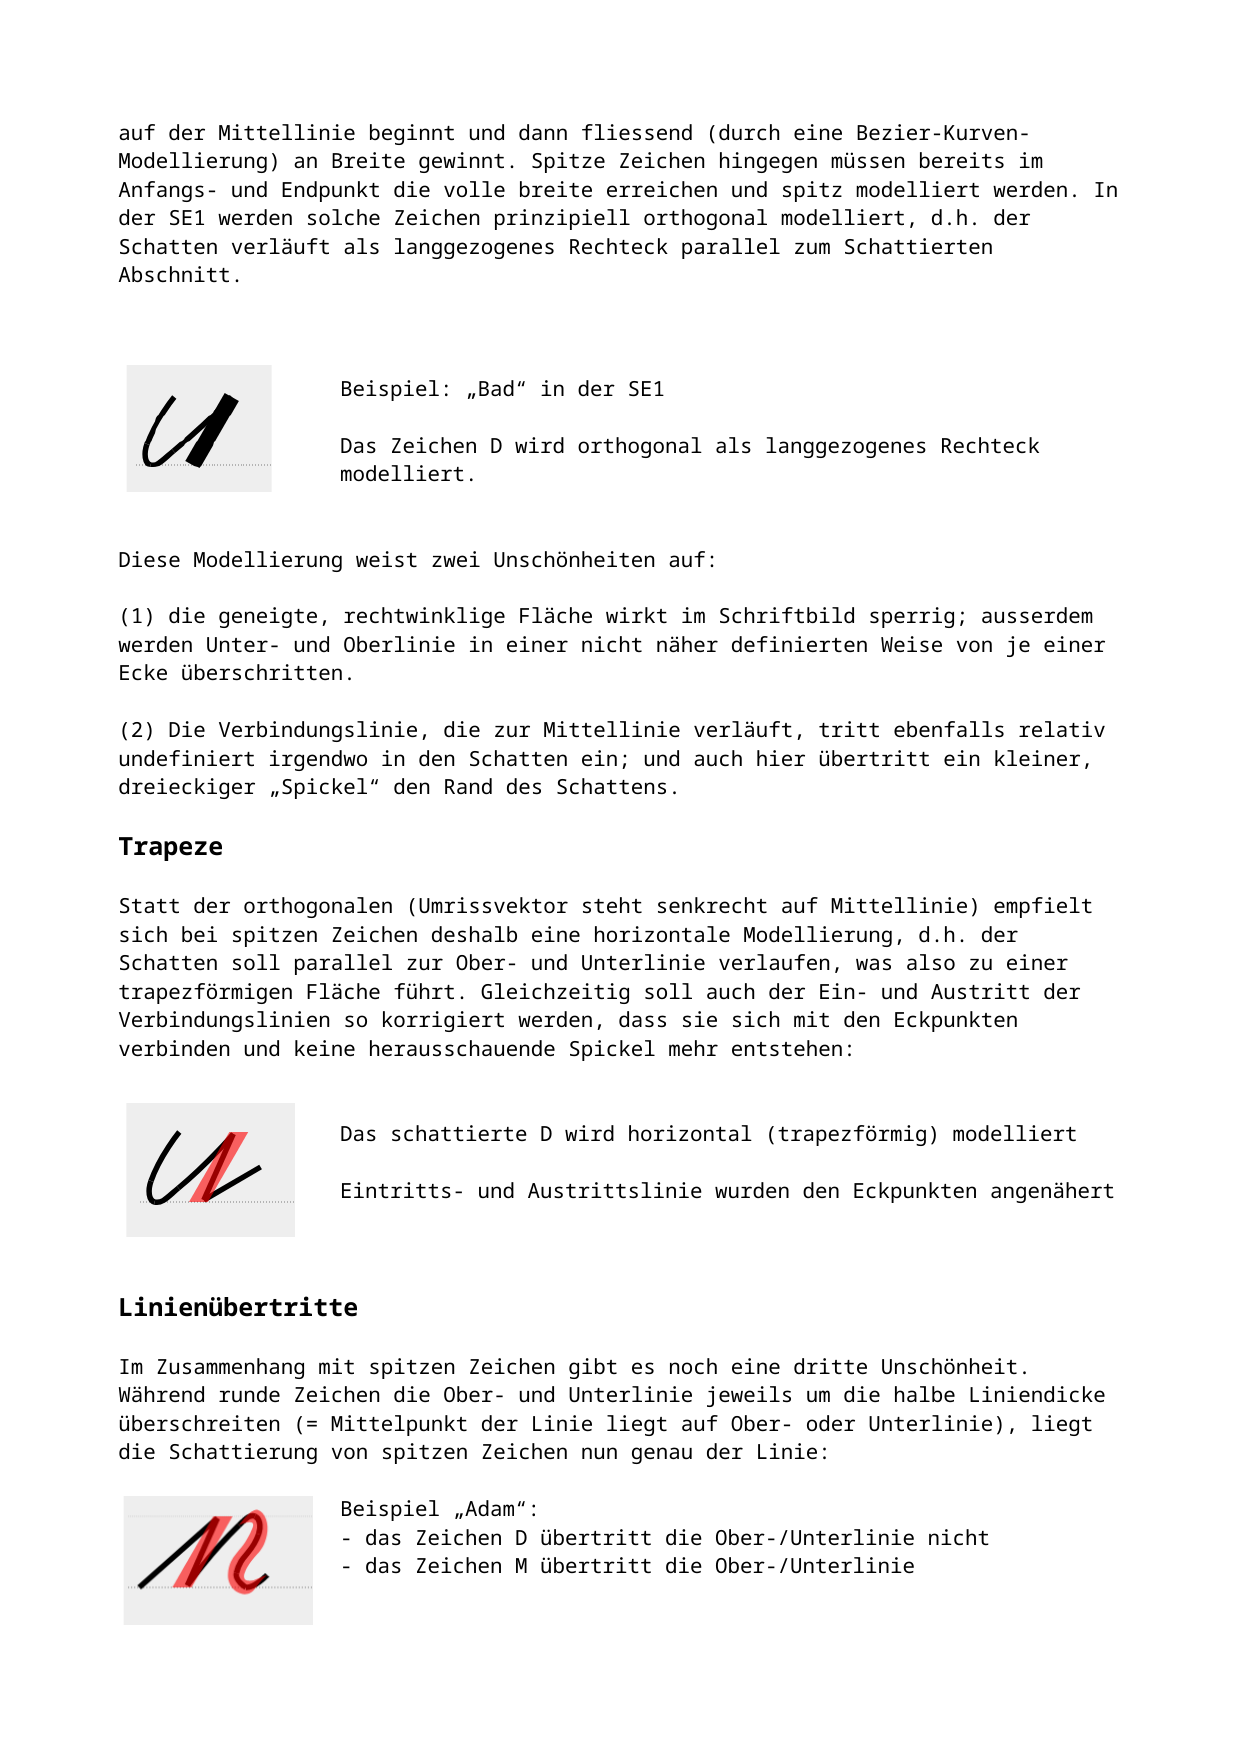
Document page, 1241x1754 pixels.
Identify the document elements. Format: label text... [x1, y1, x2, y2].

text - das Zeichen M übertritt die Ober-/Unterlinie [313, 1551, 1122, 1580]
text Beispiel: „Bad“ in der SE1 [272, 374, 1122, 402]
picture [126, 365, 272, 492]
text Diese Modellierung weist zwei Unschönheiten auf: [118, 545, 1122, 573]
text (2) Die Verbindungslinie, die zur Mittellinie verläuft, tritt ebenfalls relativ undefiniert irgendwo in den Schatten ein; und auch hier übertritt ein kleiner, dreieckiger „Spickel“ den Rand des Schattens. [118, 715, 1122, 801]
text [118, 459, 126, 488]
text Das schattierte D wird horizontal (trapezförmig) modelliert [295, 1119, 1122, 1147]
text auf der Mittellinie beginnt und dann fliessend (durch eine Bezier-Kurven-Modellierung) an Breite gewinnt. Spitze Zeichen hingegen müssen bereits im Anfangs- und Endpunkt die volle breite erreichen und spitz modelliert werden. In der SE1 werden solche Zeichen prinzipiell orthogonal modelliert, d.h. der Schatten verläuft als langgezogenes Rechteck parallel zum Schattierten Abschnitt. [118, 118, 1122, 289]
text Beispiel „Adam“: [118, 1494, 1122, 1523]
text modelliert. [272, 459, 1122, 488]
text Eintritts- und Austrittslinie wurden den Eckpunkten angenähert [295, 1176, 1122, 1204]
text Trapeze [118, 829, 1122, 863]
text Linienübertritte [118, 1290, 1122, 1324]
text Im Zusammenhang mit spitzen Zeichen gibt es noch eine dritte Unschönheit. Während runde Zeichen die Ober- und Unterlinie jeweils um die halbe Liniendicke überschreiten (= Mittelpunkt der Linie liegt auf Ober- oder Unterlinie), liegt die Schattierung von spitzen Zeichen nun genau der Linie: [118, 1352, 1122, 1466]
text Das Zeichen D wird orthogonal als langgezogenes Rechteck [272, 431, 1122, 459]
picture [123, 1496, 313, 1625]
text Statt der orthogonalen (Umrissvektor steht senkrecht auf Mittellinie) empfielt sich bei spitzen Zeichen deshalb eine horizontale Modellierung, d.h. der Schatten soll parallel zur Ober- und Unterlinie verlaufen, was also zu einer trapezförmigen Fläche führt. Gleichzeitig soll auch der Ein- und Austritt der Verbindungslinien so korrigiert werden, dass sie sich mit den Eckpunkten verbinden und keine herausschauende Spickel mehr entstehen: [118, 892, 1122, 1062]
picture [126, 1103, 295, 1237]
text - das Zeichen D übertritt die Ober-/Unterlinie nicht [313, 1523, 1122, 1551]
text (1) die geneigte, rechtwinklige Fläche wirkt im Schriftbild sperrig; ausserdem werden Unter- und Oberlinie in einer nicht näher definierten Weise von je einer Ecke überschritten. [118, 602, 1122, 687]
